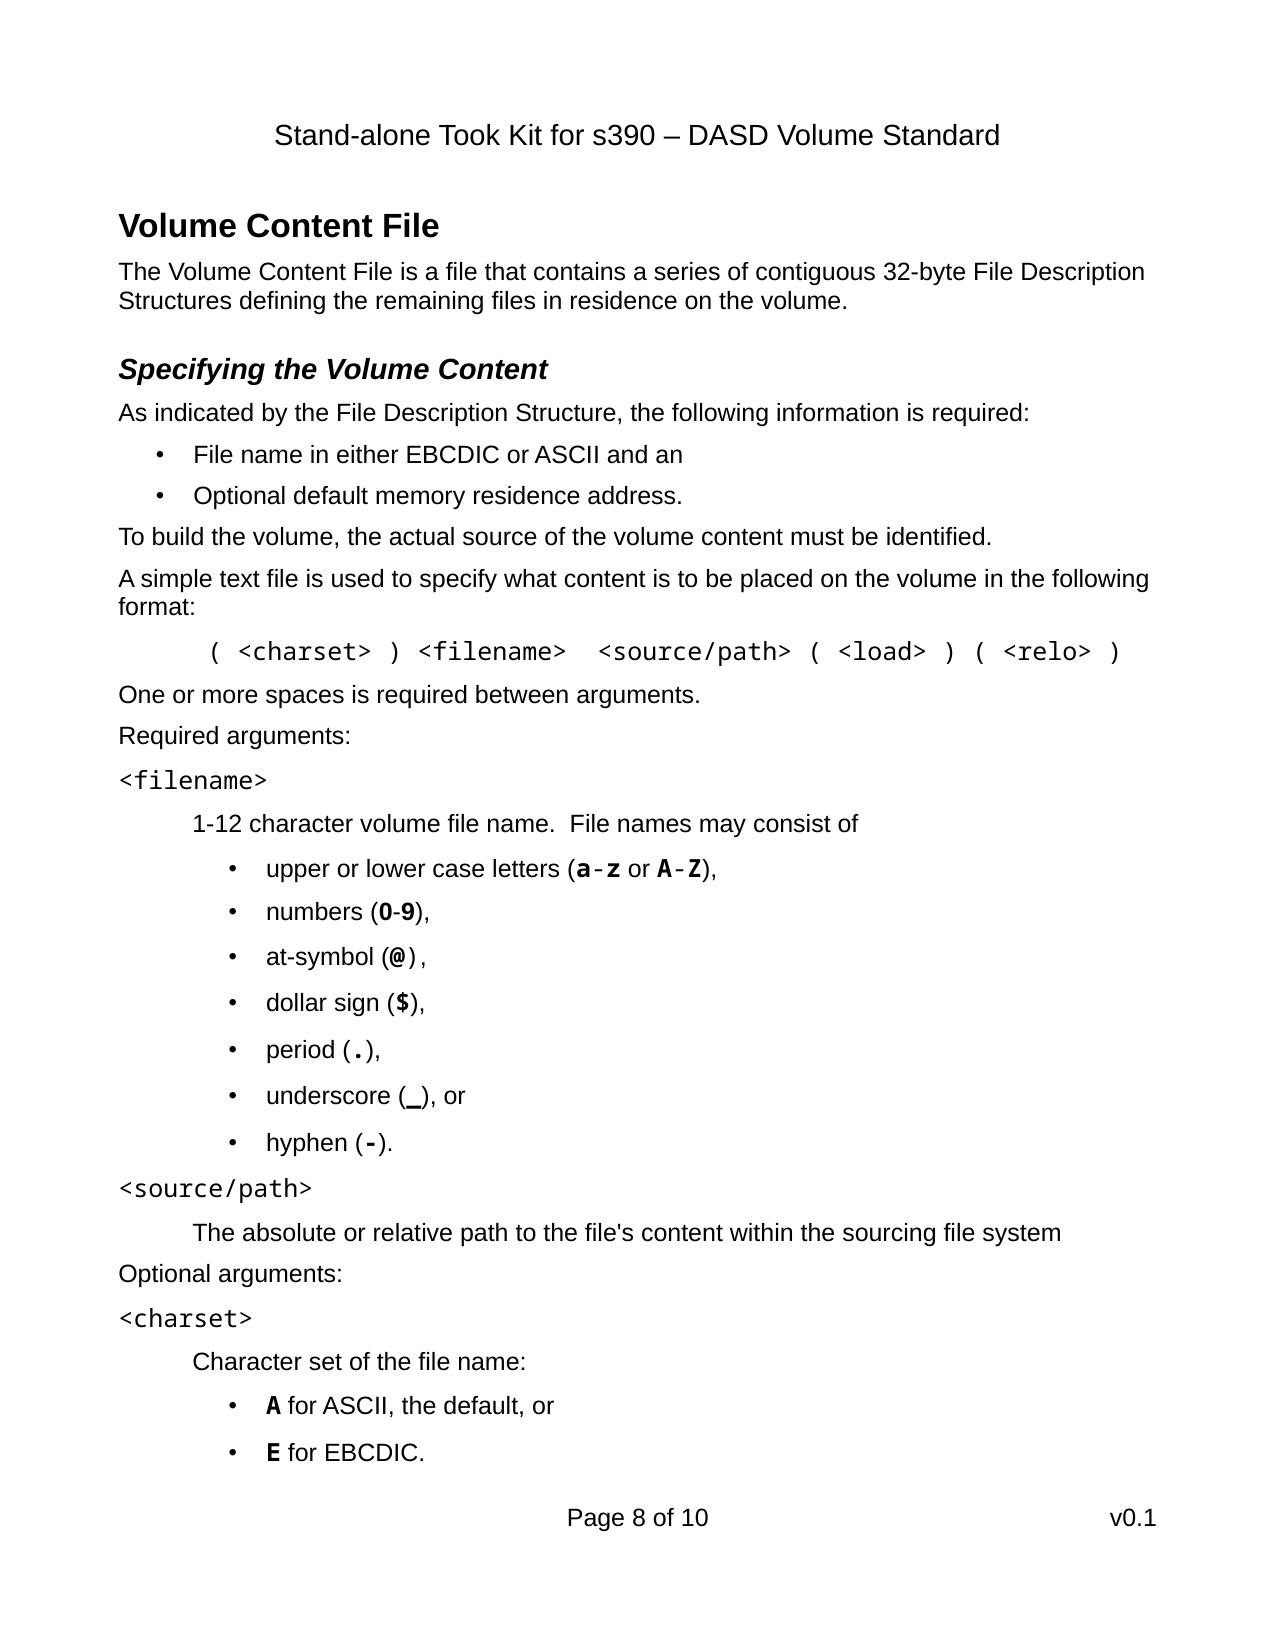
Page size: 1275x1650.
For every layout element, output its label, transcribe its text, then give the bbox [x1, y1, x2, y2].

subtitle Specifying the Volume Content [118, 352, 1157, 386]
text The Volume Content File is a file that contains a series of contiguous 32-byte File Description Structures defining the remaining files in residence on the volume. [118, 257, 1157, 315]
text One or more spaces is required between arguments. [118, 680, 1157, 709]
subtitle Volume Content File [118, 206, 1157, 245]
text A simple text file is used to specify what content is to be placed on the volume in the following format: [118, 563, 1157, 621]
list upper or lower case letters (a-z or A-Z), [228, 850, 1157, 884]
text As indicated by the File Description Structure, the following information is required: [118, 398, 1157, 427]
list numbers (0-9), [228, 897, 1157, 926]
list File name in either EBCDIC or ASCII and an [156, 439, 1157, 468]
text Optional arguments: [118, 1259, 1157, 1288]
text <source/path> [118, 1171, 1157, 1205]
text <charset> [118, 1300, 1157, 1334]
text Character set of the file name: [192, 1347, 1157, 1376]
text Required arguments: [118, 721, 1157, 750]
text <filename> [118, 763, 1157, 797]
text The absolute or relative path to the file's content within the sourcing file system [192, 1218, 1157, 1246]
list period (.), [228, 1031, 1157, 1066]
list dollar sign ($), [228, 985, 1157, 1019]
list Optional default memory residence address. [156, 481, 1157, 510]
list hyphen (-). [228, 1124, 1157, 1159]
list at-symbol (@), [228, 938, 1157, 972]
list underscore (_), or [228, 1078, 1157, 1112]
list E for EBCDIC. [228, 1434, 1157, 1469]
text ( <charset> ) <filename> <source/path> ( <load> ) ( <relo> ) [192, 633, 1157, 668]
text 1-12 character volume file name. File names may consist of [192, 809, 1157, 838]
text To build the volume, the actual source of the volume content must be identified. [118, 522, 1157, 551]
list A for ASCII, the default, or [228, 1388, 1157, 1422]
